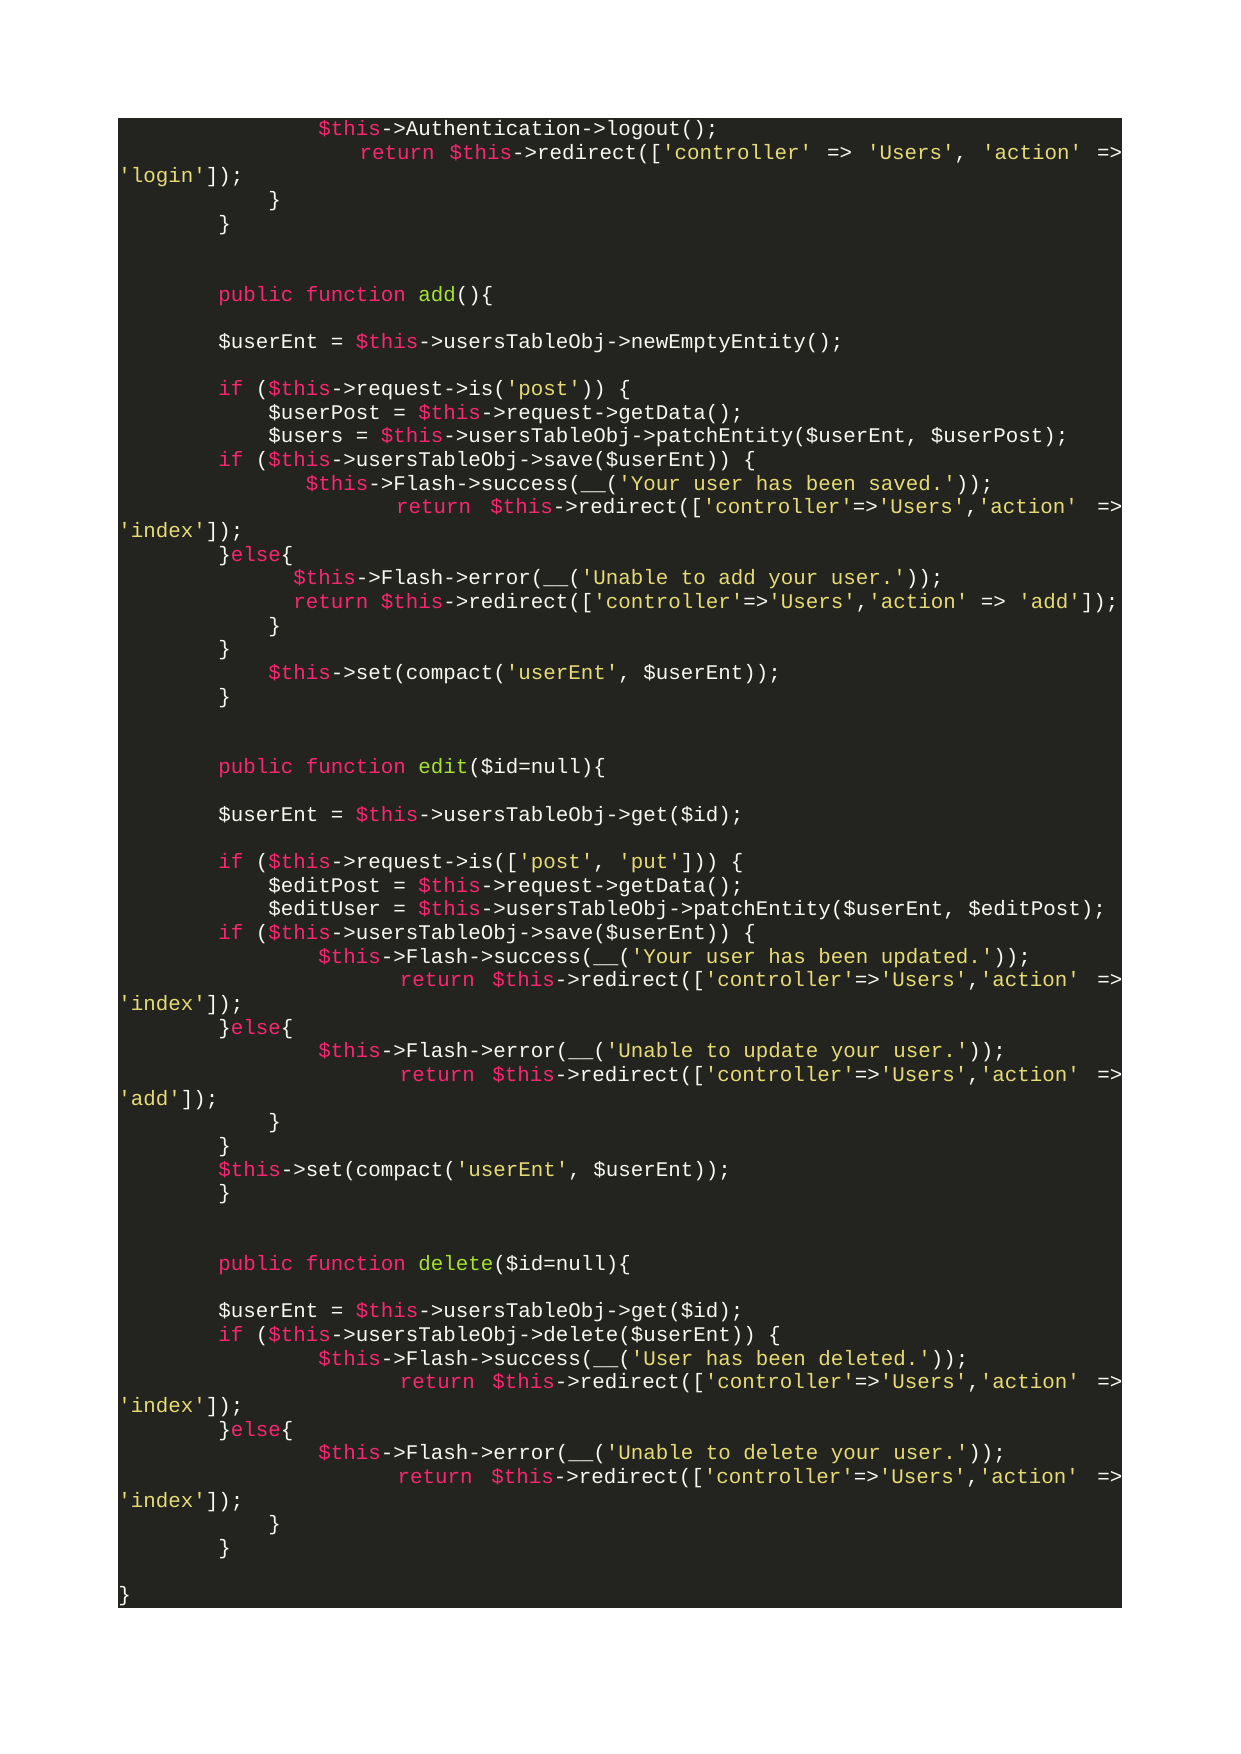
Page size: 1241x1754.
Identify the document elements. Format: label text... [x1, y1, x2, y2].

text $this->Flash->success(__('Your user has been updated.')); [118, 946, 1122, 969]
text }else{ [118, 544, 1122, 567]
text return $this->redirect(['controller'=>'Users','action' => 'index']); [118, 1371, 1122, 1419]
text $this->Flash->error(__('Unable to update your user.')); [118, 1040, 1122, 1064]
text } [118, 1182, 1122, 1206]
text return $this->redirect(['controller'=>'Users','action' => 'add']); [118, 1064, 1122, 1111]
text $this->Flash->error(__('Unable to delete your user.')); [118, 1442, 1122, 1466]
text if ($this->usersTableObj->save($userEnt)) { [118, 922, 1122, 946]
text $userPost = $this->request->getData(); [118, 402, 1122, 426]
text public function add(){ [118, 284, 1122, 307]
text $this->set(compact('userEnt', $userEnt)); [118, 1158, 1122, 1182]
text } [118, 213, 1122, 236]
text $users = $this->usersTableObj->patchEntity($userEnt, $userPost); [118, 426, 1122, 449]
text return $this->redirect(['controller'=>'Users','action' => 'index']); [118, 496, 1122, 544]
text $this->Flash->success(__('User has been deleted.')); [118, 1348, 1122, 1371]
text return $this->redirect(['controller' => 'Users', 'action' => 'login']); [118, 142, 1122, 189]
text return $this->redirect(['controller'=>'Users','action' => 'add']); [118, 591, 1122, 615]
text } [118, 1111, 1122, 1135]
text } [118, 1513, 1122, 1537]
text if ($this->usersTableObj->delete($userEnt)) { [118, 1324, 1122, 1348]
text } [118, 1584, 1122, 1608]
text if ($this->usersTableObj->save($userEnt)) { [118, 449, 1122, 473]
text } [118, 189, 1122, 213]
text } [118, 615, 1122, 638]
text $userEnt = $this->usersTableObj->get($id); [118, 804, 1122, 827]
text $editUser = $this->usersTableObj->patchEntity($userEnt, $editPost); [118, 898, 1122, 922]
text public function delete($id=null){ [118, 1253, 1122, 1277]
text $this->Flash->success(__('Your user has been saved.')); [118, 473, 1122, 496]
text $userEnt = $this->usersTableObj->newEmptyEntity(); [118, 331, 1122, 354]
text } [118, 686, 1122, 709]
text return $this->redirect(['controller'=>'Users','action' => 'index']); [118, 969, 1122, 1017]
text } [118, 1537, 1122, 1561]
text public function edit($id=null){ [118, 757, 1122, 780]
text $this->Authentication->logout(); [118, 118, 1122, 142]
text }else{ [118, 1017, 1122, 1040]
text $userEnt = $this->usersTableObj->get($id); [118, 1300, 1122, 1324]
text } [118, 638, 1122, 662]
text if ($this->request->is('post')) { [118, 378, 1122, 402]
text $this->Flash->error(__('Unable to add your user.')); [118, 567, 1122, 591]
text }else{ [118, 1419, 1122, 1442]
text return $this->redirect(['controller'=>'Users','action' => 'index']); [118, 1466, 1122, 1513]
text $editPost = $this->request->getData(); [118, 875, 1122, 898]
text if ($this->request->is(['post', 'put'])) { [118, 851, 1122, 875]
text } [118, 1135, 1122, 1158]
text $this->set(compact('userEnt', $userEnt)); [118, 662, 1122, 686]
